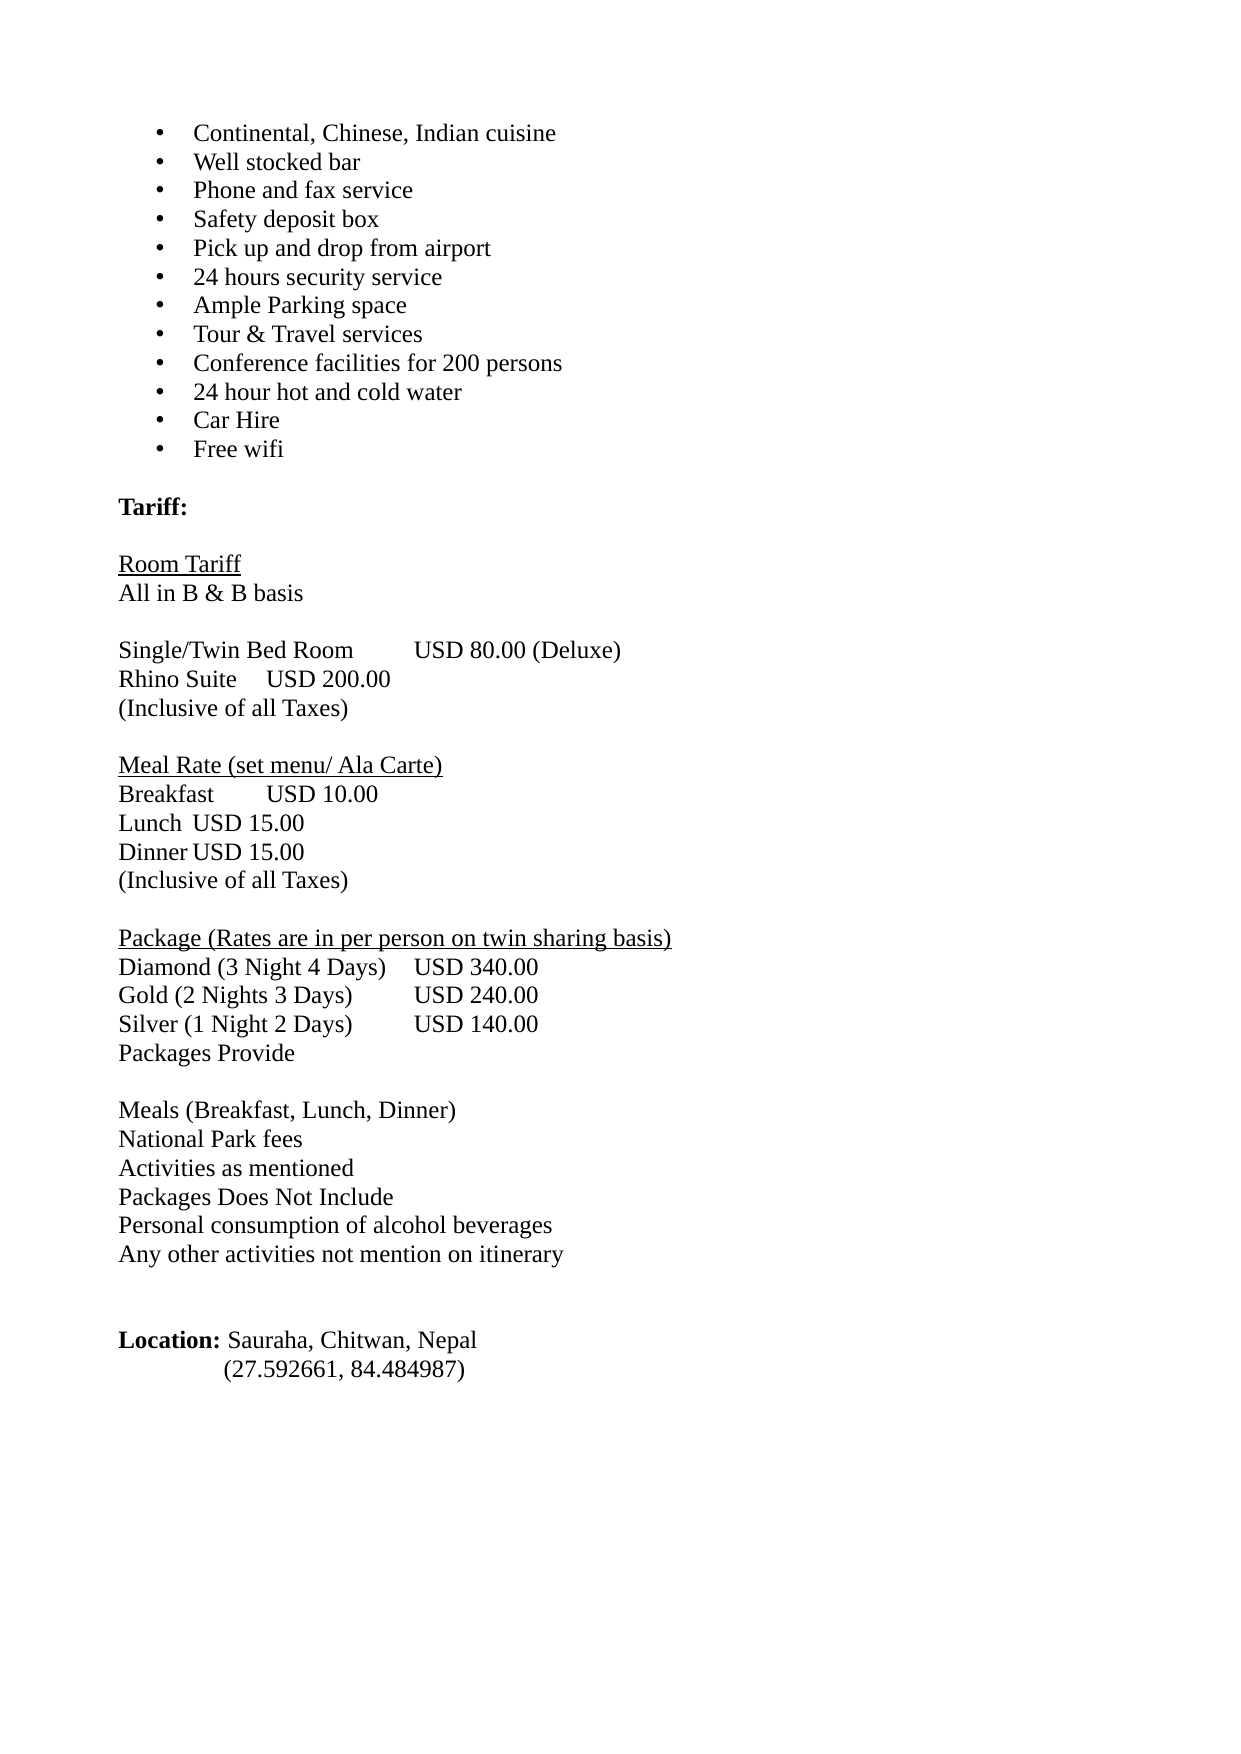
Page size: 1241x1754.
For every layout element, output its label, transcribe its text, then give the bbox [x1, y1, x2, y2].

text Personal consumption of alcohol beverages [118, 1211, 1122, 1239]
text Meal Rate (set menu/ Ala Carte) [118, 751, 1122, 779]
text National Park fees [118, 1124, 1122, 1153]
text Rhino Suite USD 200.00 [118, 664, 1122, 693]
text Single/Twin Bed Room USD 80.00 (Deluxe) [118, 636, 1122, 664]
text Packages Does Not Include [118, 1182, 1122, 1211]
text Package (Rates are in per person on twin sharing basis) [118, 923, 1122, 952]
list Continental, Chinese, Indian cuisine [156, 118, 1122, 147]
list Tour & Travel services [156, 319, 1122, 348]
text (27.592661, 84.484987) [118, 1354, 1122, 1383]
list 24 hours security service [156, 262, 1122, 291]
text Breakfast USD 10.00 [118, 779, 1122, 808]
text Packages Provide [118, 1038, 1122, 1067]
text Tariff: [118, 492, 1122, 521]
text Room Tariff [118, 549, 1122, 578]
text Silver (1 Night 2 Days) USD 140.00 [118, 1009, 1122, 1038]
list Car Hire [156, 406, 1122, 434]
text Location: Sauraha, Chitwan, Nepal [118, 1326, 1122, 1354]
list Free wifi [156, 434, 1122, 463]
list Safety deposit box [156, 204, 1122, 233]
list Phone and fax service [156, 176, 1122, 204]
text (Inclusive of all Taxes) [118, 693, 1122, 722]
text Diamond (3 Night 4 Days) USD 340.00 [118, 952, 1122, 981]
text Dinner USD 15.00 [118, 837, 1122, 866]
text Activities as mentioned [118, 1153, 1122, 1182]
list Conference facilities for 200 persons [156, 348, 1122, 377]
text (Inclusive of all Taxes) [118, 866, 1122, 894]
text Any other activities not mention on itinerary [118, 1239, 1122, 1268]
list Pick up and drop from airport [156, 233, 1122, 262]
list 24 hour hot and cold water [156, 377, 1122, 406]
list Well stocked bar [156, 147, 1122, 176]
text All in B & B basis [118, 578, 1122, 607]
text Gold (2 Nights 3 Days) USD 240.00 [118, 981, 1122, 1009]
text Lunch USD 15.00 [118, 808, 1122, 837]
text Meals (Breakfast, Lunch, Dinner) [118, 1096, 1122, 1124]
list Ample Parking space [156, 291, 1122, 319]
